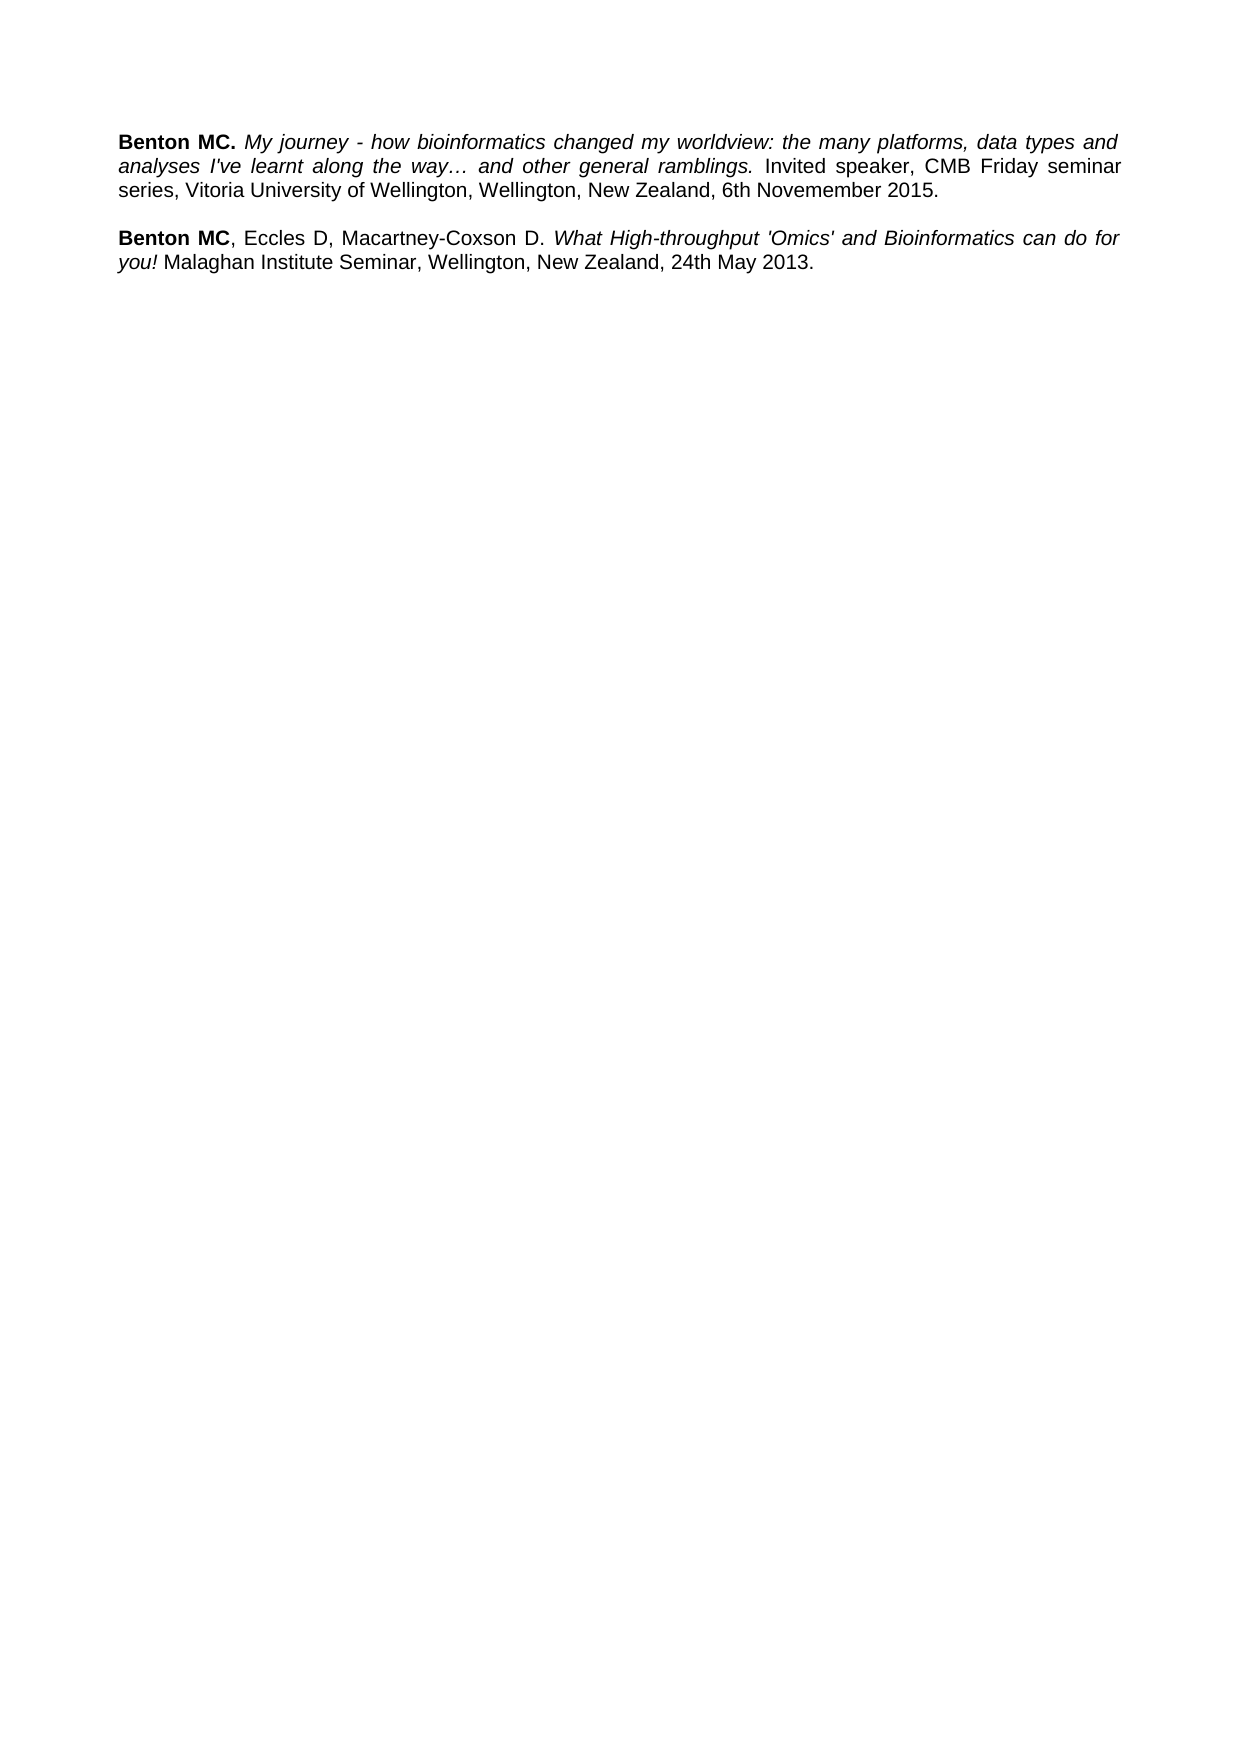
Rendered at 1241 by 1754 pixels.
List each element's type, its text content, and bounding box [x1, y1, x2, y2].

text Benton MC, Eccles D, Macartney-Coxson D. What High-throughput 'Omics' and Bioinformatics can do for you! Malaghan Institute Seminar, Wellington, New Zealand, 24th May 2013. [118, 226, 1122, 274]
text Benton MC. My journey - how bioinformatics changed my worldview: the many platforms, data types and analyses I've learnt along the way… and other general ramblings. Invited speaker, CMB Friday seminar series, Vitoria University of Wellington, Wellington, New Zealand, 6th Novemember 2015. [118, 130, 1122, 202]
